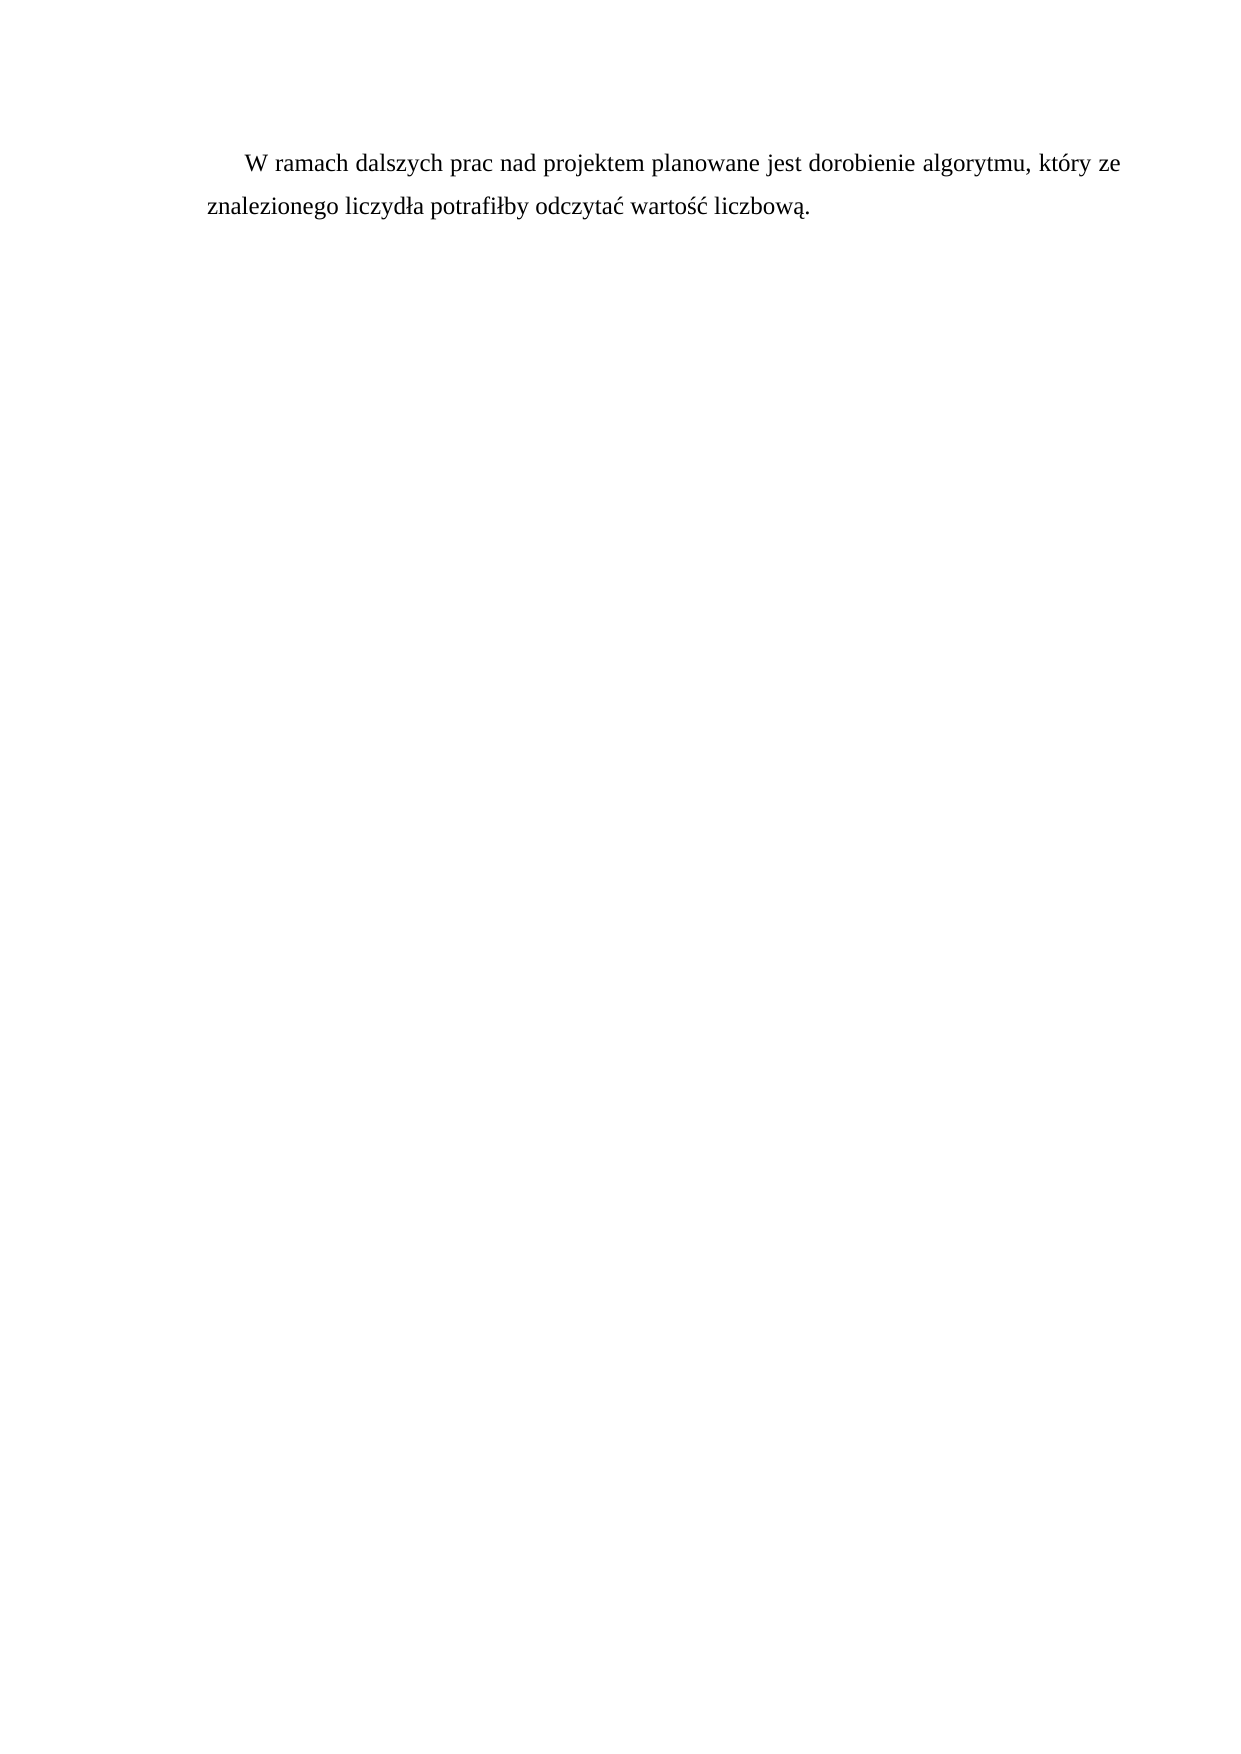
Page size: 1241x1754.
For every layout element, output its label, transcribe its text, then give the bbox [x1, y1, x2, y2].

text W ramach dalszych prac nad projektem planowane jest dorobienie algorytmu, który ze znalezionego liczydła potrafiłby odczytać wartość liczbową. [207, 148, 1122, 219]
